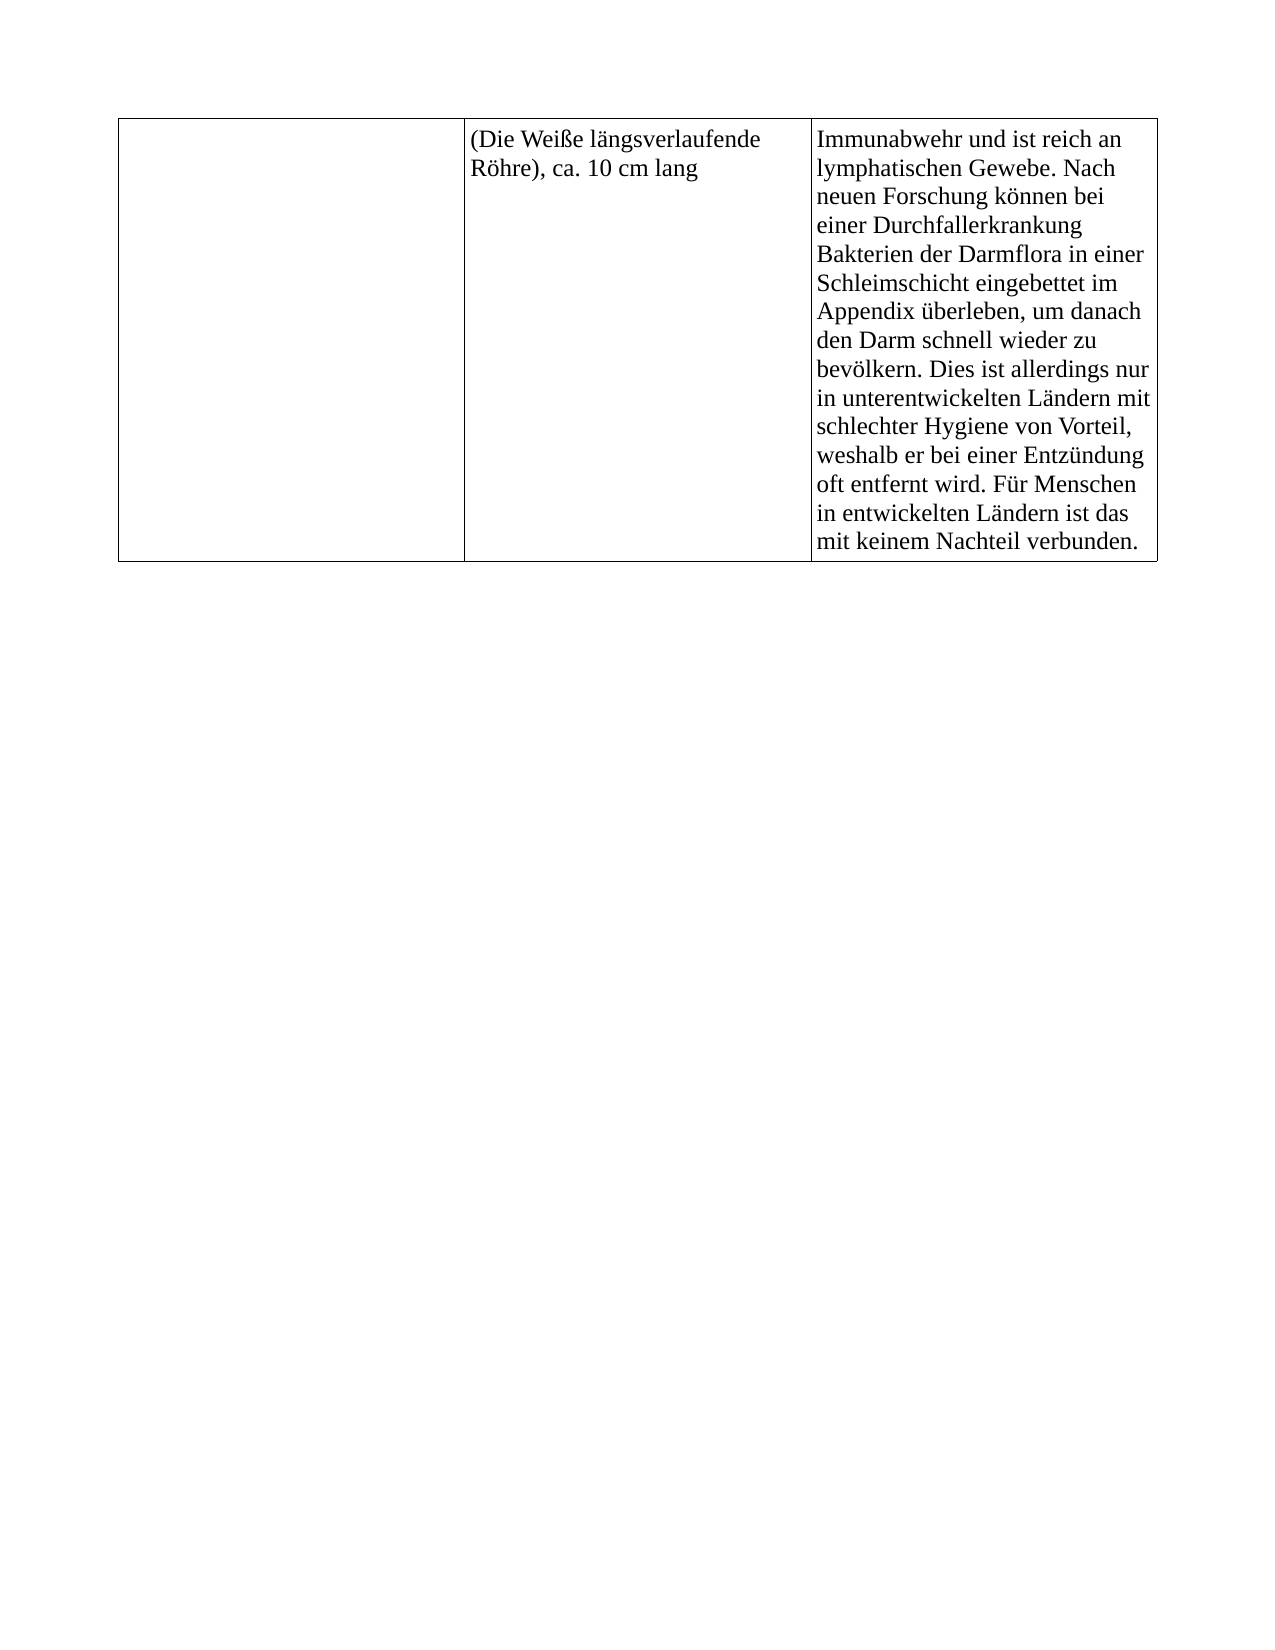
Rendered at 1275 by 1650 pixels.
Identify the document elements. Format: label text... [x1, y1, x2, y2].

table_cell (Die Weiße längsverlaufende Röhre), ca. 10 cm lang [465, 119, 811, 561]
table_cell [119, 119, 464, 561]
table_cell Immunabwehr und ist reich an lymphatischen Gewebe. Nach neuen Forschung können bei einer Durchfallerkrankung Bakterien der Darmflora in einer Schleimschicht eingebettet im Appendix überleben, um danach den Darm schnell wieder zu bevölkern. Dies ist allerdings nur in unterentwickelten Ländern mit schlechter Hygiene von Vorteil, weshalb er bei einer Entzündung oft entfernt wird. Für Menschen in entwickelten Ländern ist das mit keinem Nachteil verbunden. [812, 119, 1157, 561]
